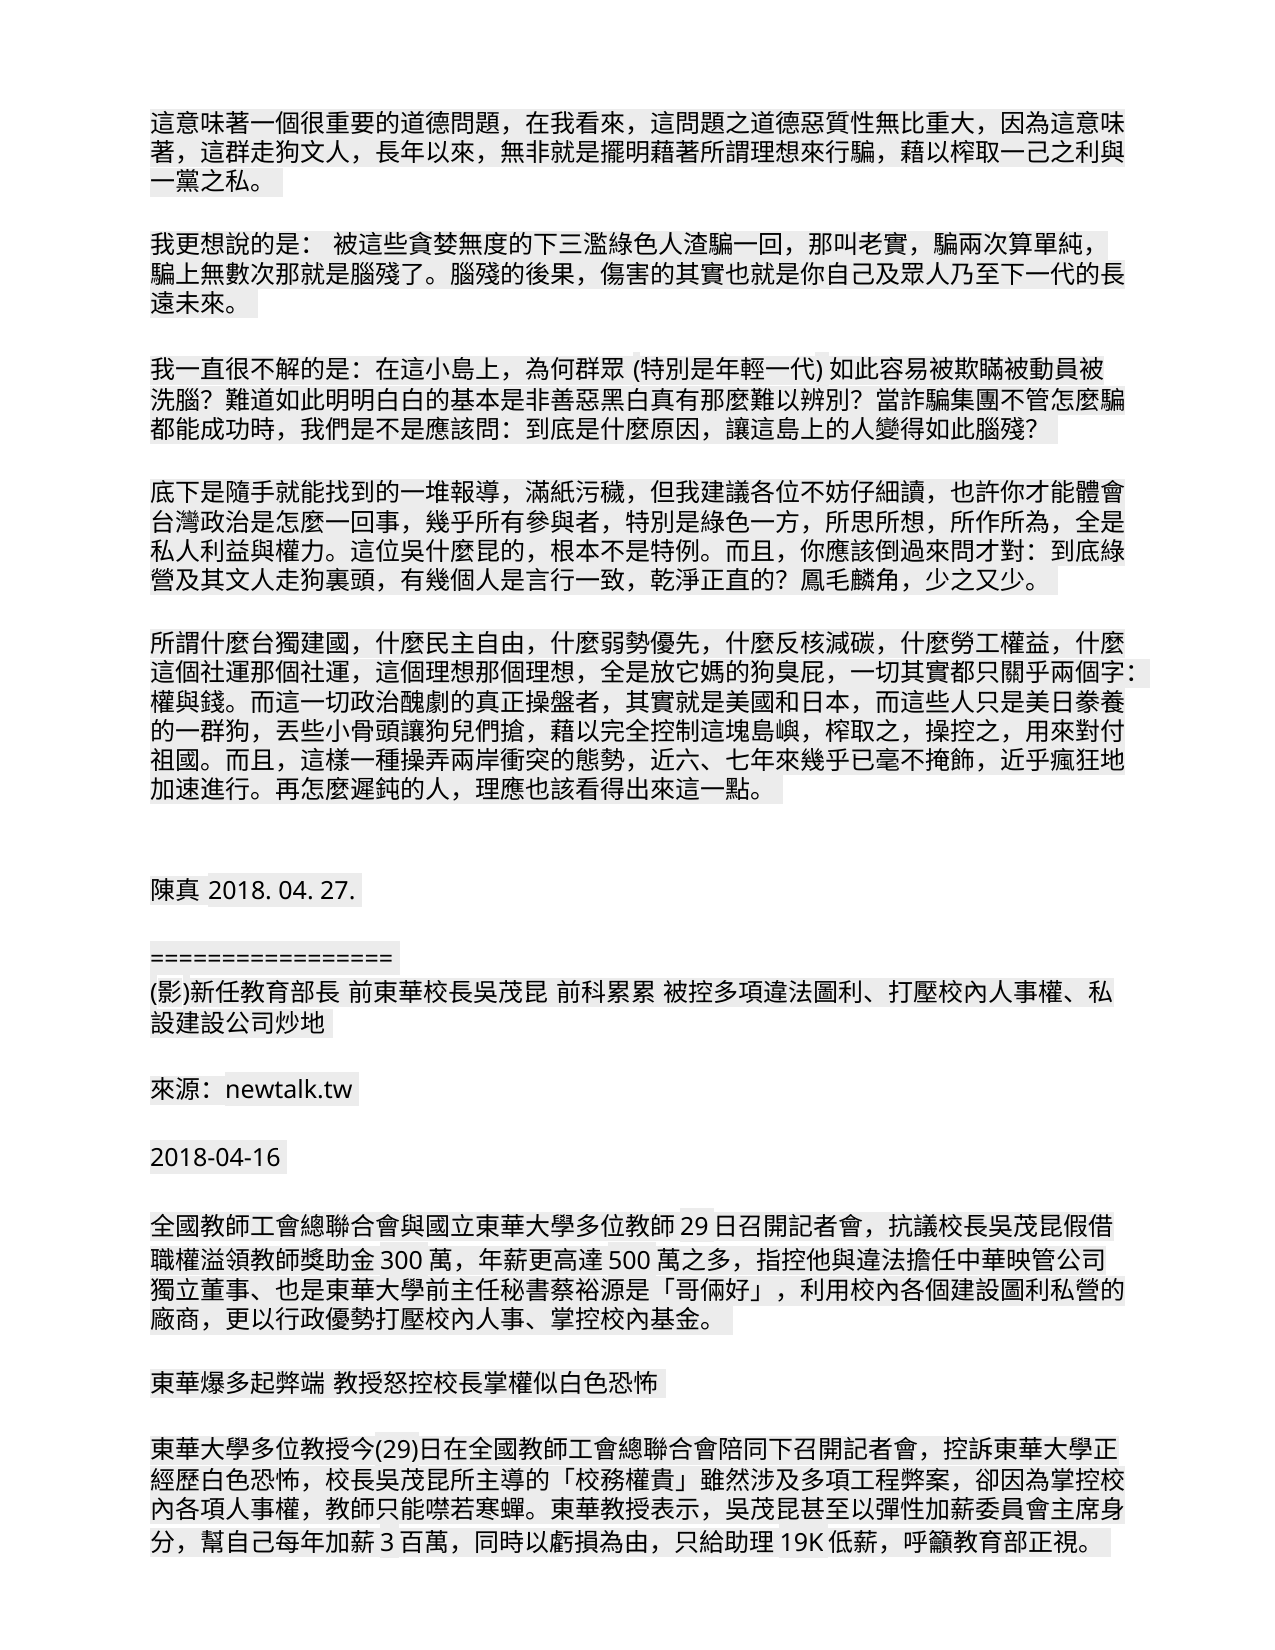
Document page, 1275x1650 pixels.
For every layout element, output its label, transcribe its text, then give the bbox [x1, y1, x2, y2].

text 卡管啟示錄，啟示了我們一些什麼？ (一)寫來滿紙污穢 首先，你可以輕易看出，那些十幾二十年來藉著效忠顏色吃香喝辣、滿口進步理念與漂亮理想的親綠學者們之齷齪嘴臉。 管中閔，不管你喜不喜歡他，都不能否認他是一個乾乾淨淨正正直直的人。但是，因為他不小心選上台大校長，人渣黨便傾全力抹黑他。一個學校校長職位，比起各種暗無天日伸手不見五指的撈錢基金會與黑機關及國營事業以及各種政務職位等等，油水相對比較少，但大學校長一職，意義不在於油水多少，而在於思想洗腦與高教人事控制，因此，必然得由 "自己人" 擔任。依人渣黨的作風習性，絕無可能輕易拱手讓人之理。 抹黑管中閔的手法，非常難看，毫無半點羞恥心，連學生引用老師的研究，竟然也能說成是老師抄襲學生。反而是那些不學無術的指控者，那些人渣黨的立委們自己的所謂學位，才是剪貼抄襲而來。 荒唐透頂的抄襲指控還不夠，接著又開始說一些根本子虛烏有的什麼利益輸送與貪污等等，種種不可思議的抹黑，真的是非常卑鄙齷齪。最後，當然就是抹紅，說管中閔到大陸講學乃是通敵或不忠等等，長久以來就是每天搞這一套指控。幾時連去大陸講學也變成非法了？而且還動員司法系統偵辦！X它媽這個人渣黨之齷齪真是完全沒有底線可言。 但是，他們自己卻反而可以去大陸做生意，兼課，講課，違法撈各種錢，然後說這是一種台灣實力的展現，說這是什麼台灣民主經驗的輸出，說這是一種榮耀，總之就是很棒很偉大！我真不知道還能找到什麼樣更難聽的齷齪辭彙來形容這個人渣黨及其底下一大票更為無恥的文人走狗與什麼親綠學者。 另一方面，你看，新上任的所謂教育部長，太陽花學者吳什麼昆的，近幾年突然變得綠油油，十分勇猛，滿口台獨建國。但他另一方面不但長期在大陸講學兼課，甚至還是大陸具有軍方色彩之研究機構的科技顧問。依人渣黨的邏輯，這應該立即以叛國罪抓去槍斃才對。 不只這樣，這位吳什麼昆的所謂教育部長，各種違法濫權騙錢撈錢的事一籮筐，講得完嗎？品性非常糟糕，行不由徑的一個人，監守自盜，濫用職權，假公濟私，真是膽大包天。這樣的人，不但不會被繩之以法，反而左右逢源，一路吃香喝辣。換成是一般人，老早抓去坐牢了不是嗎？這十多年來，在台灣，效忠綠色變成一種謀財工具，一種護身符、晉身階與敲門磚，一種升官發財的捷徑，文人知識圈更是個個爭相表態，請你告訴我讀書人裏頭有幾個例外？有幾個具有一點點為人的基本正直？ 這位吳什麼昆的所謂教育部長，不但違法兼職開公司，而且在他擔任東華大學校長任內，監守自盜，竊取學校專利，轉移到自己名下，竟然在美國開起公司來，而且還跑去他所唾棄的中國大陸申請專利，甚至還在文件上自稱 "中國台灣地區"。這些人長年以來整天處心積慮扣別人親中賣台的大帽子，但在四下無人處，只要有利可圖，馬上又是另一種嘴臉；在台灣囂張跋扈地不許別人親中，但是一到大陸，只要有錢可撈，馬上又變成是 "中國台灣地區" 的老百姓。這樣的人，這樣的行徑，請問人渣黨上上下下，有幾個人不是這樣？ 這其實也是大陸非常令人堵爛的地方，為了收編這些人渣，於是誘之以利，任其兩手作為，在台高喊台獨，整天指控別人親中賣台，其實自己的整個利益中心卻在大陸，而大陸官方顯然也想要藉此來綁住這些人，免得作亂。題外話。 我想說的是：請你把人物調換一下，假設今天是管中閔不斷撈錢騙錢，違法亂紀罄竹難書，竊取各種暴利，然後還擔任大陸軍方機構的高科技顧問；另一方面，假設今天是一位乾乾淨淨正正直直術德兼備的綠營人才當選台大校長，然後卻遭到藍營無數荒謬透頂的抹黑與造謠，進行徹底人格謀殺，假設人物如此調換一下，那麼，請你告訴我，那些什麼太陽花學者，什麼野白合學者們，會如何反應？會像現在這樣安靜無聲嗎？會反而甚至還倒過來抹黑綠營的當選人嗎？當然不會。不但不會裝聾做啞，肯定早已透過綠色媒體，動員一大堆腦殘學生，起來為偉大的民主理想或什麼大學自主精神進行革命暴動了，總統府早就被包圍了。 這意味著一個很重要的道德問題，在我看來，這問題之道德惡質性無比重大，因為這意味著，這群走狗文人，長年以來，無非就是擺明藉著所謂理想來行騙，藉以榨取一己之利與一黨之私。 我更想說的是： 被這些貪婪無度的下三濫綠色人渣騙一回，那叫老實，騙兩次算單純，騙上無數次那就是腦殘了。腦殘的後果，傷害的其實也就是你自己及眾人乃至下一代的長遠未來。 我一直很不解的是：在這小島上，為何群眾 (特別是年輕一代) 如此容易被欺瞞被動員被洗腦？難道如此明明白白的基本是非善惡黑白真有那麼難以辨別？當詐騙集團不管怎麼騙都能成功時，我們是不是應該問：到底是什麼原因，讓這島上的人變得如此腦殘？ 底下是隨手就能找到的一堆報導，滿紙污穢，但我建議各位不妨仔細讀，也許你才能體會台灣政治是怎麼一回事，幾乎所有參與者，特別是綠色一方，所思所想，所作所為，全是私人利益與權力。這位吳什麼昆的，根本不是特例。而且，你應該倒過來問才對：到底綠營及其文人走狗裏頭，有幾個人是言行一致，乾淨正直的？鳳毛麟角，少之又少。 所謂什麼台獨建國，什麼民主自由，什麼弱勢優先，什麼反核減碳，什麼勞工權益，什麼這個社運那個社運，這個理想那個理想，全是放它媽的狗臭屁，一切其實都只關乎兩個字：權與錢。而這一切政治醜劇的真正操盤者，其實就是美國和日本，而這些人只是美日豢養的一群狗，丟些小骨頭讓狗兒們搶，藉以完全控制這塊島嶼，榨取之，操控之，用來對付祖國。而且，這樣一種操弄兩岸衝突的態勢，近六、七年來幾乎已毫不掩飾，近乎瘋狂地加速進行。再怎麼遲鈍的人，理應也該看得出來這一點。 陳真 2018. 04. 27. ================= (影)新任教育部長 前東華校長吳茂昆 前科累累 被控多項違法圖利、打壓校內人事權、私設建設公司炒地 來源：newtalk.tw 2018-04-16 全國教師工會總聯合會與國立東華大學多位教師29日召開記者會，抗議校長吳茂昆假借職權溢領教師獎助金300萬，年薪更高達500萬之多，指控他與違法擔任中華映管公司獨立董事、也是東華大學前主任秘書蔡裕源是「哥倆好」，利用校內各個建設圖利私營的廠商，更以行政優勢打壓校內人事、掌控校內基金。 東華爆多起弊端 教授怒控校長掌權似白色恐怖 東華大學多位教授今(29)日在全國教師工會總聯合會陪同下召開記者會，控訴東華大學正經歷白色恐怖，校長吳茂昆所主導的「校務權貴」雖然涉及多項工程弊案，卻因為掌控校內各項人事權，教師只能噤若寒蟬。東華教授表示，吳茂昆甚至以彈性加薪委員會主席身分，幫自己每年加薪3百萬，同時以虧損為由，只給助理19K低薪，呼籲教育部正視。 =================== 吳茂昆遭監委認定 溢領獎金、捲開發弊案 TVBS 2018/04/17 不僅被爆料曾赴大陸開講座，吳茂昆在2014年遭學校教職員踢爆溢領獎學金，當時還遭監察院認定應該要歸還170萬元；此外2016年再被爆出他曾購買東華大學旁的「教授村」，這塊開發案被踢爆，將原本一坪200元的地皮炒至1坪10萬，引發爭議，讓吳茂昆還沒上任就爭議不斷。 全國教師工會總聯合會理事長張旭政：「對於他過去有這麼多的爭議事件，現在來擔任教育部長，坦白說我們不敢期待。」 全國教師工會早在2014年3度開記者會，指控吳茂昆溢領補助金、教師獎勵金，還涉嫌包庇親信違法兼職。 全國教師工會總聯合會理事長張旭政：「建設利益勾結，包括包庇親信違法兼職的問題，這些都有具體的事實。」 2014年12月，監察院調查報告，認為吳茂昆擔任講座教授，每個月領取講座教授獎助金5萬元，但並未履行講座教授的授課義務，又支領學校頂尖人才獎勵，違反規定，要求吳茂昆繳回170萬元。 爭議不只這一樁，2016年他跟東華前校長黃文樞再被爆料有利益糾結，尤其同仁安居計畫住宅、教授村爭議最大，前後任校長們疑似兼任建商董監事，將千坪別墅炒地皮，計畫前1坪原本200元變成10萬元，爆漲500倍，目前弊案由監察院調查當中。 吳茂昆還沒上任，過去包括私設建設公司炒地或溢領教授費逐一被挖出，也讓外界對於這名教育部長的適任與否，抱持懷疑。 =============== 新教長吳茂昆再被爆 疑曾任具共軍色彩公司顧問 新任教育部長吳茂昆疑似曾任大陸「西方超導」公司之技術顧問。（合成圖／中時資料照、羅智強臉書） 2018年04月17日 中時電子報 王家禕 前總統府副秘書長羅智強在臉書分享，，有位來自「台灣」的「吳茂昆院士」，在2004年擔任中國大陸「西部超導材料科技有限公司」的技術顧問。這間「西部超導」的母公司是「西北有色金屬研究院」，是大陸軍用稀有金屬科研生產基地。 羅智強說，新教長吳茂昆在2004年是國科會主委，倘若這兩個「吳茂昆」是同一人，那麼，一個部長級的科技高官，在擔任國科會主委的同一年，跑到有中共軍方色彩的機關當技術顧問，難道不需要去查一下有無違法？有無涉及洩密？擔任「技術顧問」，有沒有收取報酬？無論是不是，新教長吳茂昆都必須出面說清楚、講明白！ ================= 政商人脈亨通！吳茂昆、慶富交情深 2018年4月25日 中國時報【李侑珊、朱真楷、周毓翔╱台北報導】 教育部長吳茂昆以物理學專才擔任東華大學校長，又跨足生技業，到美國開公司，赴大陸申請綬草萃取技術專利，而國民黨立委柯志恩日前踢爆，由涉嫌詐貸63億的慶富董事長陳慶男成立的「陳水來文教基金會」，吳還是基金會董事，外界這才得知，原來新教長與造船業也有淵源，三棲角色，亨通的人脈，令人咋舌！ 《公務員服務法》明文規定，公務員依法不得擔任營利事業公司的董事或負責人，即使要兼任非營利事業或團體職務，也應經服務機關許可。如今，柯志恩提出證據，指控吳茂昆不僅是美國生技公司師沛恩的成員，更是「陳水來文教基金會」的董事。 經查，陳水來是陳慶男父親，而「陳水來文教基金會」是由陳水來、陳慶男、陳慶輝、陳偉郎等捐助成立，都是陳慶男家人；因此董監事要職，幾乎全由這批造船、水產業界人士擔任。其中董事長一職，就是由陳慶男親自擔任，而董事名單除了陳慶男長子陳偉郎、陳水來女婿周俊雄，最引人注意的就是日前才入閣的新教長吳茂昆。 物理、生技、造船...通殺 物理起家、長年投身學界的吳茂昆，卻能「一枝獨秀」突破專業藩籬，在「陳水來文教基金會」擔任董事。 從扁朝時代一路風光的慶富，縱橫藍綠、政商通吃。當年扁政府主導的鐽震案，就打算將國軍飛機及船艦的維修案委託慶富負責；事後承攬獵雷艦案爆發聯貸弊案，今年2月遭檢方認定陳慶男等人涉向銀行詐貸63億3966萬元。 數十年來，外界原以為慶富觸角只在造船、水產業，如今隨著慶富找來吳茂昆擔任「陳水來文教基金會」董事，甚至指名捐款給當年「吳校長」，才又讓外界進一步看見慶富複雜的政商人脈網絡早已伸向生技業。 該基金會在慶富案爆發後，據慶富內部透露，慶富106年9月要被搜索前，將3筆土地等財產於當年7月轉給「陳水來文教基金會」，左手換右手，而無論是當時或現在，吳茂昆都擔任董事一職。 ============== 教長吳茂昆再遭藍委爆料：在美國成立公司，拿東華大學技術申請中國專利 風傳媒 謝孟穎 2018-04-17 藍委柯志恩質詢時爆料指出，吳茂昆在2015年東華校長任內，在美國成立師沛恩生技公司（Spiranthes Biotech, LLC），吳茂昆就是公司負責人之一，去年該公司到中國取得「綬草」萃取物製藥的發明專利。 =================== 吳茂昆用「中國台灣 地區 」拿專利 獨派立場遭諷 吳：當部長只能接受挑戰 蘋果日報 2018/04/25 【綜合報導】教育部長吳茂昆遭爆料拿東華大學研究專利到美國成立師沛恩公司後，藍委柯志恩昨再指控吳用個人名義申請專利，但向中國大陸遞交的文件中卻寫著「中國台灣」地區，柯嘲諷吳鮮明的獨派立場，難道就能忍受自己是「中國台灣」？ ============== 吳茂昆申請專利惹議 李家同：學校買車可掛校長名下？ 2018-04-23 聯合報 記者吳佩旻╱即時報導 清大榮譽講座教授李家同。圖／聯合報系資料照片 教育部長吳茂昆遭爆任東華大學校長期間在美國開公司，並申請大陸專利。他今天到立法院備質詢時，坦承有此事，強調「以我的認知，都是沒問題的」。對此清大榮譽講座教授李家同表示，專利屬於個人或學校，都有明確規定，不是可以開玩笑的事情；就像東華大學若買了一部汽車，可以授權登記在校長名下嗎？ 教育部長吳茂昆上任以來爭議不斷，日前才遭爆東華大學校長任內請假天數達6成，今天又被爆出校長任內在美國開公司，並申請到大陸專利。同樣的技術，在台灣專利屬於東華大學，到了大陸卻掛在個人名下，引發立委質疑。 李家同說:「專利關乎財產權的問題，是很嚴重的事，不是能開玩笑的」，教育部必須搞清楚，東華大學是否有將專利授權給吳茂昆。試問，東華大學若買了一部汽車，要授權登記在校長個人名下，請問可以嗎？ ============ 【Yahoo論壇／毛奇】昆伯是來卡管？還是來發聘書的？ 2018年4月23日 一周以來，有關吳茂昆在東華大學校長任內各種倒行逆施、大小違失不斷被揭發，包括：疑似涉及建商炒地皮案件、捲入溢領獎助金案被監察院追討、上班日請假天數高達6成等，此外，還被東華大學教師指控濫用校長職權，黑箱操控教師升等，吳茂昆簡直是史上還沒有上任就爆出最多爭議的教育部長。 更讓人傻眼的是，這位支持兩國論、獨派色彩鮮明的新部長，竟然也十分熱衷到對岸交流，接連又爆出早在2004年擔任國科會主委期間，吳茂昆即曾前往中國，不僅在對岸大學授課、擔任講座，也曾掛名中國大陸官方研究機構顧問，甚至被在野黨指控擔任具中國軍方色彩的科技公司顧問。 ============== 細數東華教授與吳茂昆4年恩怨 在他治理下「如經歷白色恐怖」 上報快訊／趙翊妏、洪翌恒 2018年04月20日 早在2014年，王純娟（見圖，李昆翰攝）就曾與多名東華教授舉行記者會，控訴東華大學在吳治下如同經歷「白色恐怖」。 東華大學諮商與臨床心理學教授王純娟19日上午至北檢告發教育部長、前東華大學校長吳茂昆涉觸犯《貪汙治罪條例》。事實上，王純娟非第一次登上媒體版面，2014年東華大學舉行校慶時，王純娟就曾拿著有「白色恐怖、黑箱治校」標語的箱子出現在台前表達抗議。 東華大學2014年11月13日慶祝「20周年校慶」，當時校長吳茂昆正在學生活動中心茶會會現上致詞時，王純娟突然拿出「白色恐怖、黑箱治校」標語的箱子出現，而她的先生更在現場大喊抗議口號，讓與會來賓一陣錯愕。校方因此出動9名校警，將王純娟先生壓制在地，過程中還將點心、茶水撒落一地。 吳茂昆當時說，對於王純娟教授夫妻倆採取鬧場的激烈手段感到很遺憾，不過尊重他們有發表意見的權益。 王純娟當時則氣憤表示，6年前她提出教授升等案，卻因為學校黑箱作業，操控外審委員名單，使她2次升等都沒通過。直到她提出行政訴訟勝訴後，第3次提出升等申請才通過。 多位教授控升等遭拒 同年10月16日，東華大學多位教授出面舉行記者會，控訴個人升等遭拒的理由「光怪陸離」。王純娟當時在記者會中指出，她的專業是心理諮商，「卻因為佛學素養不夠遭拒絕升等。」她提到，前校長黃文樞伸手外審委員選任，其中不專業的外審委員竟建議她要「上佛學班」。 王純娟更在「升等著作審查意見表」的升等論文評審意見中，發現有教授竟然是一字不漏地從其他審查報告中複製貼上，與她住著作內容完全無關，痛批教評會根本沒有認真審查。 為此，教授們提起了行政訴訟，高等法院也宣判他們勝訴，但是升等案卻必須轉回學校教評會決定。 王純娟痛心的形容，「這就像性侵的受害者勝訴後，卻被送回加害者手上繼續蹂躪。」而校方則回應，先前升等程序確實有瑕疵，部分升等案也重新再審，歡迎教育部成立調查小組介入調查。 此外，東華大學多位教授更在同年12月29日再次舉行記者會，控訴東華大學正經歷「白色恐怖」，當時還有一位女教授下跪。王純娟在記者會上表示，吳茂昆除擔任校長外，又擔任校內彈性加薪委員會主席，可以自行任命委員選出加薪教師，而當選人卻與委員會成員「高度重疊」。 王純娟還指出，因為吳茂昆是行政人員不符合領取資格，因此他加聘自己為專任教授，每年領走300萬元的教師獎勵金，甚至自行免授課義務。 ============= 吳茂昆私授校方專利 東華大學發重話：不撤銷法院見！ 新任教長吳茂昆爭議不斷，現又傳出私授學校專利給公司 (圖／本報資料照) 2018年04月25日 中國時報 林毅／綜合報導 新任教育部長吳茂昆上任後爭議不斷，溢領獎助金、赴陸開講座外，又被爆在東華校長任內於美國設立師沛恩生技公司，甚至私自將校方的專利權拿去申請。對此東華大學也於今天晚上說出重話，如果公司未撤銷校方所有的專利字號，將會循法律路線保衛權益。 [150, 75, 1125, 1558]
